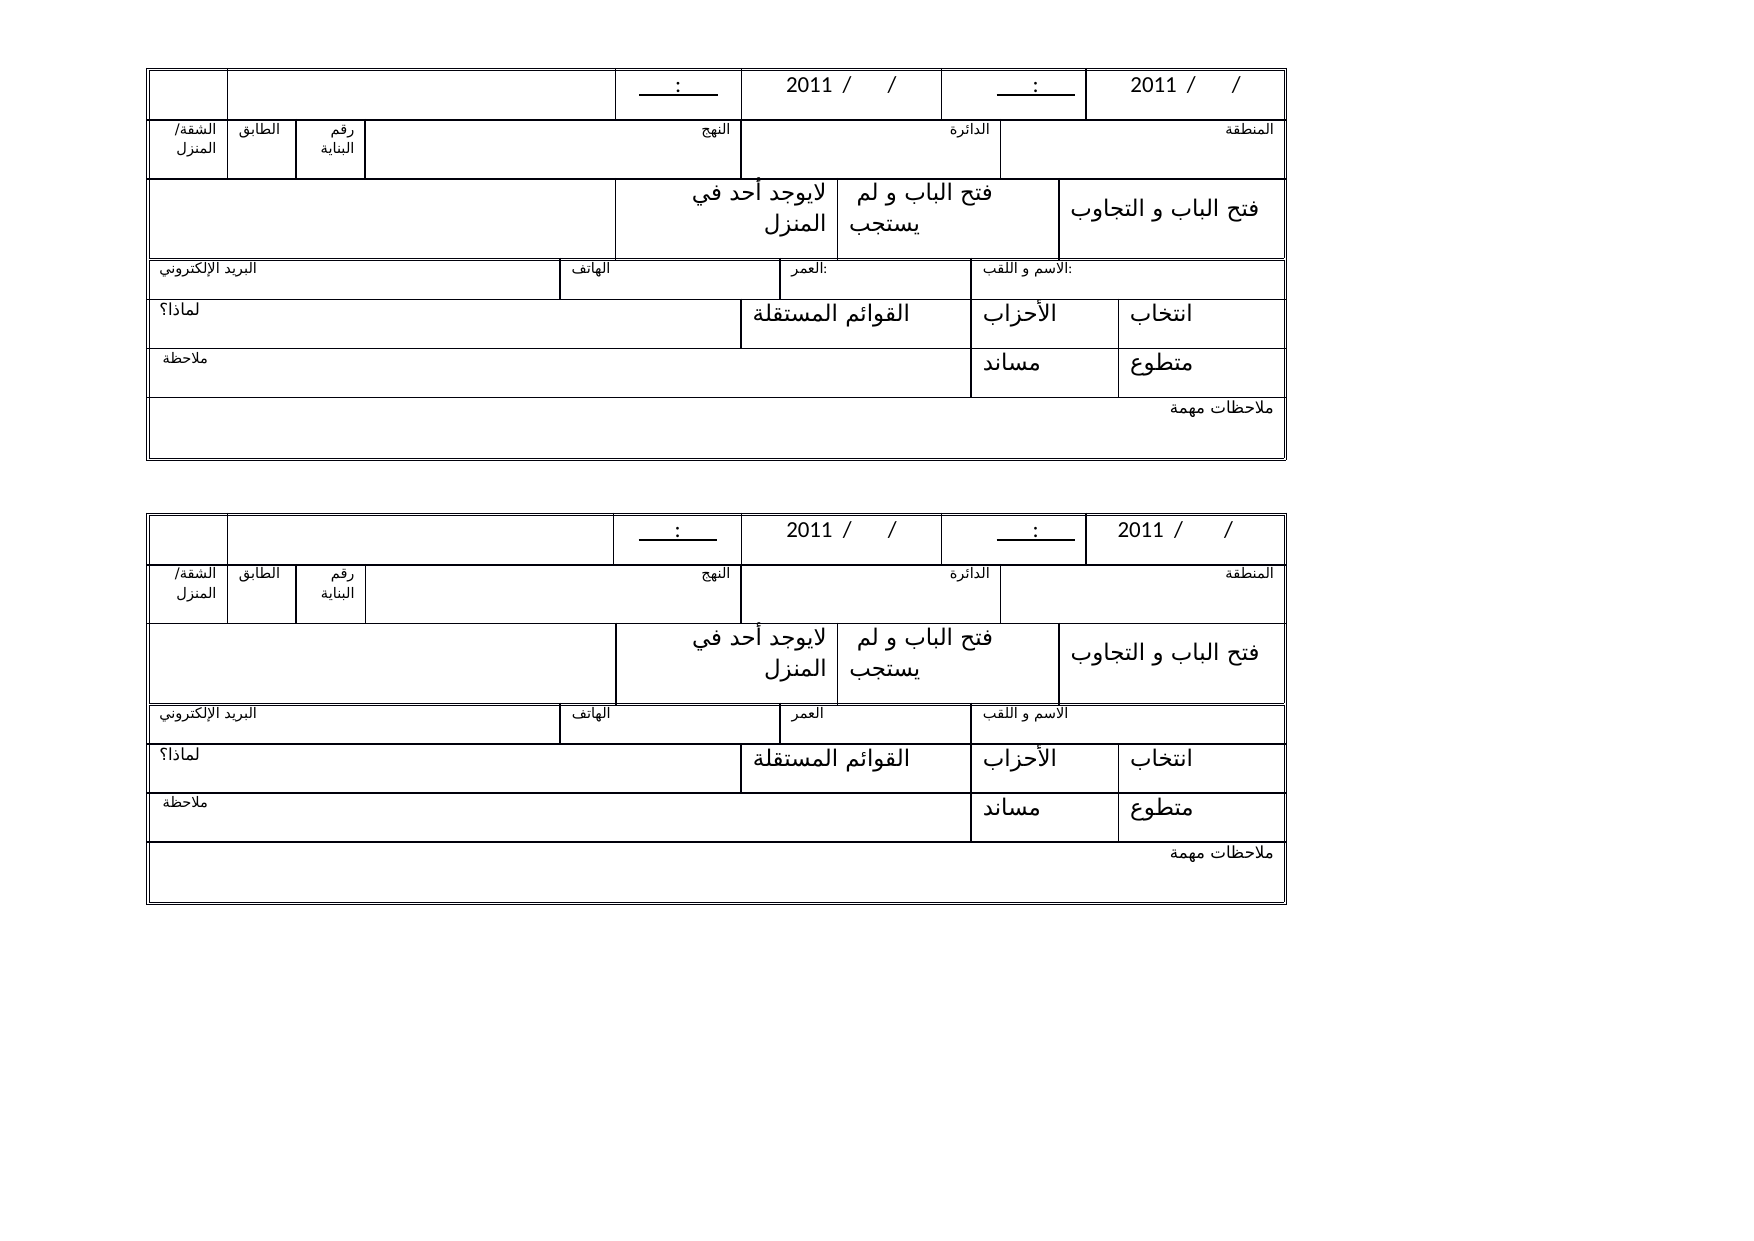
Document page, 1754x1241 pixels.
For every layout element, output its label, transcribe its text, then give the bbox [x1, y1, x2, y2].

table_cell الشقة/المنزل [150, 566, 227, 623]
table_cell ملاحظات مهمة [150, 398, 1284, 457]
table_cell متطوع [1119, 349, 1284, 397]
table_cell ملاحظة [150, 794, 970, 841]
table_header [150, 516, 227, 564]
table_cell الطابق [228, 566, 295, 623]
table_cell الدائرة [742, 121, 1000, 178]
table_cell النهج [366, 566, 740, 623]
table_cell لماذا؟ [150, 300, 740, 347]
table_cell [150, 624, 615, 702]
table_header 2011 / / [742, 516, 941, 564]
table_cell المنطقة [1001, 566, 1284, 623]
table_header [228, 71, 615, 119]
table_cell العمر: [781, 261, 970, 298]
table_cell متطوع [1119, 794, 1284, 841]
table_header 2011 / / [1087, 516, 1284, 564]
table_cell البريد الإلكتروني [150, 261, 559, 298]
table_cell لماذا؟ [150, 745, 740, 792]
table_cell رقم البناية [297, 566, 365, 623]
table_cell ملاحظة [150, 349, 970, 397]
table_cell الهاتف [561, 706, 779, 743]
table_cell ملاحظات مهمة [150, 843, 1284, 902]
table_cell فتح الباب و لم يستجب [838, 180, 1058, 257]
table_cell الاسم و اللقب [972, 706, 1284, 743]
table_header : [614, 516, 741, 564]
table_cell القوائم المستقلة [742, 300, 970, 347]
table_cell الهاتف [561, 261, 779, 298]
table_cell فتح الباب و لم يستجب [838, 624, 1058, 702]
table_cell [150, 180, 615, 257]
table_cell القوائم المستقلة [742, 745, 970, 792]
table_cell النهج [366, 121, 740, 178]
table_cell مساند [972, 794, 1118, 841]
table_cell انتخاب [1119, 745, 1284, 792]
table_cell مساند [972, 349, 1118, 397]
table_cell انتخاب [1119, 300, 1284, 347]
table_cell الأحزاب [972, 300, 1118, 347]
table_cell لايوجد أحد في المنزل [617, 624, 837, 702]
table_header : [942, 71, 1085, 119]
table_cell الطابق [228, 121, 295, 178]
table_header [228, 516, 613, 564]
table_cell الاسم و اللقب: [972, 261, 1284, 298]
table_header : [616, 71, 741, 119]
table_header [150, 71, 227, 119]
table_cell البريد الإلكتروني [150, 706, 559, 743]
table_header 2011 / / [1087, 71, 1284, 119]
table_cell فتح الباب و التجاوب [1060, 624, 1284, 702]
table_cell المنطقة [1001, 121, 1284, 178]
table_cell رقم البناية [297, 121, 364, 178]
table_cell الشقة/المنزل [150, 121, 227, 178]
table_header 2011 / / [742, 71, 941, 119]
table_cell الأحزاب [972, 745, 1118, 792]
table_cell العمر [781, 706, 970, 743]
table_cell الدائرة [742, 566, 1000, 623]
table_header : [942, 516, 1085, 564]
table_cell فتح الباب و التجاوب [1060, 180, 1284, 257]
table_cell لايوجد أحد في المنزل [616, 180, 837, 257]
